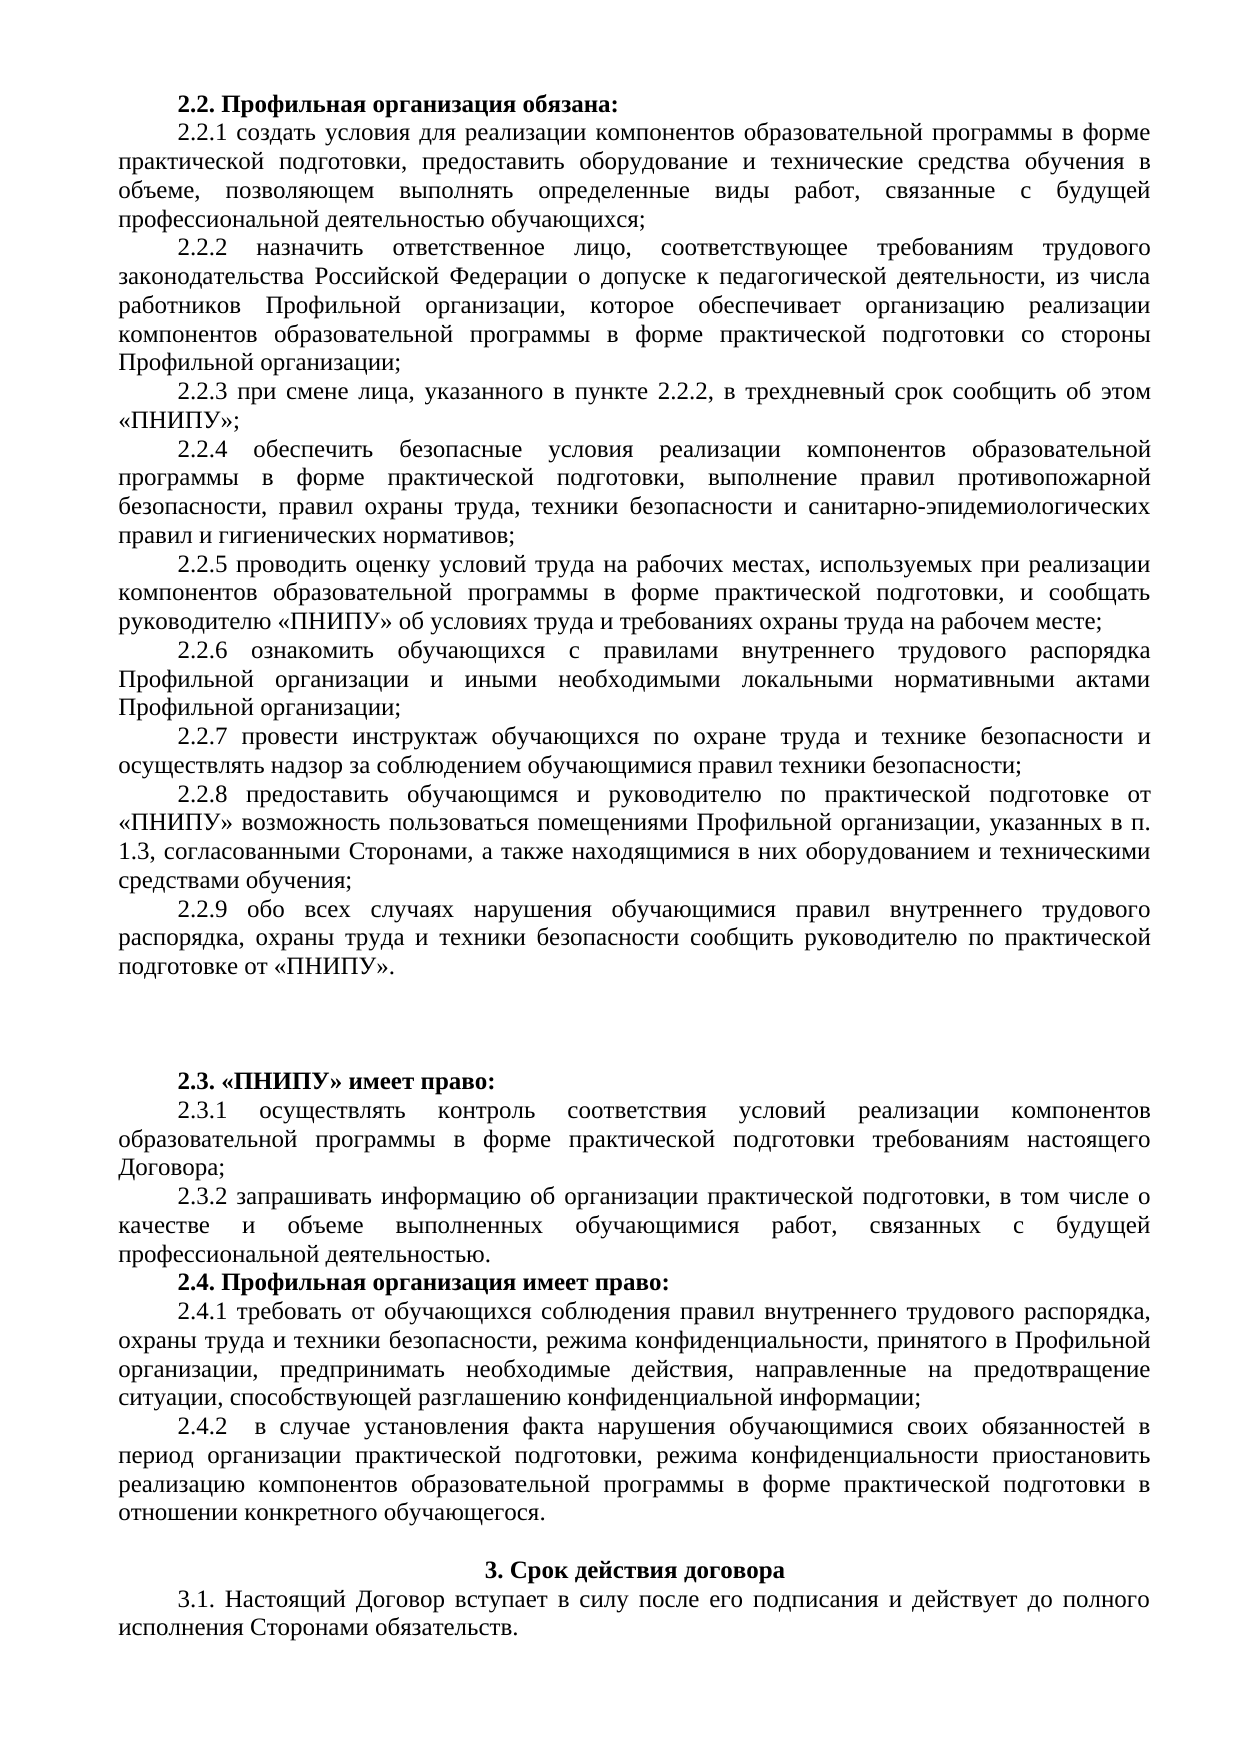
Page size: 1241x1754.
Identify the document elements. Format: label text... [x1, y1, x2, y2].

text 2.2.5 проводить оценку условий труда на рабочих местах, используемых при реализации компонентов образовательной программы в форме практической подготовки, и сообщать руководителю «ПНИПУ» об условиях труда и требованиях охраны труда на рабочем месте; [118, 549, 1152, 635]
text 2.3.2 запрашивать информацию об организации практической подготовки, в том числе о качестве и объеме выполненных обучающимися работ, связанных с будущей профессиональной деятельностью. [118, 1181, 1152, 1267]
text 2.2.6 ознакомить обучающихся с правилами внутреннего трудового распорядка Профильной организации и иными необходимыми локальными нормативными актами Профильной организации; [118, 635, 1152, 721]
text 2.2.2 назначить ответственное лицо, соответствующее требованиям трудового законодательства Российской Федерации о допуске к педагогической деятельности, из числа работников Профильной организации, которое обеспечивает организацию реализации компонентов образовательной программы в форме практической подготовки со стороны Профильной организации; [118, 232, 1152, 376]
text 2.4.1 требовать от обучающихся соблюдения правил внутреннего трудового распорядка, охраны труда и техники безопасности, режима конфиденциальности, принятого в Профильной организации, предпринимать необходимые действия, направленные на предотвращение ситуации, способствующей разглашению конфиденциальной информации; [118, 1296, 1152, 1411]
text 2.3. «ПНИПУ» имеет право: [118, 1066, 1152, 1095]
text 2.2.9 обо всех случаях нарушения обучающимися правил внутреннего трудового распорядка, охраны труда и техники безопасности сообщить руководителю по практической подготовке от «ПНИПУ». [118, 894, 1152, 980]
text 2.4. Профильная организация имеет право: [118, 1267, 1152, 1296]
text 2.2.7 провести инструктаж обучающихся по охране труда и технике безопасности и осуществлять надзор за соблюдением обучающимися правил техники безопасности; [118, 721, 1152, 779]
text 2.2.8 предоставить обучающимся и руководителю по практической подготовке от «ПНИПУ» возможность пользоваться помещениями Профильной организации, указанных в п. 1.3, согласованными Сторонами, а также находящимися в них оборудованием и техническими средствами обучения; [118, 779, 1152, 894]
text 2.2.3 при смене лица, указанного в пункте 2.2.2, в трехдневный срок сообщить об этом «ПНИПУ»; [118, 376, 1152, 434]
text 2.2. Профильная организация обязана: [177, 89, 1152, 117]
text 2.2.1 создать условия для реализации компонентов образовательной программы в форме практической подготовки, предоставить оборудование и технические средства обучения в объеме, позволяющем выполнять определенные виды работ, связанные с будущей профессиональной деятельностью обучающихся; [118, 117, 1152, 232]
text 2.3.1 осуществлять контроль соответствия условий реализации компонентов образовательной программы в форме практической подготовки требованиям настоящего Договора; [118, 1095, 1152, 1181]
text 3. Срок действия договора [118, 1555, 1152, 1584]
text 3.1. Настоящий Договор вступает в силу после его подписания и действует до полного исполнения Сторонами обязательств. [118, 1584, 1152, 1641]
text 2.2.4 обеспечить безопасные условия реализации компонентов образовательной программы в форме практической подготовки, выполнение правил противопожарной безопасности, правил охраны труда, техники безопасности и санитарно-эпидемиологических правил и гигиенических нормативов; [118, 434, 1152, 549]
text 2.4.2 в случае установления факта нарушения обучающимися своих обязанностей в период организации практической подготовки, режима конфиденциальности приостановить реализацию компонентов образовательной программы в форме практической подготовки в отношении конкретного обучающегося. [118, 1411, 1152, 1526]
